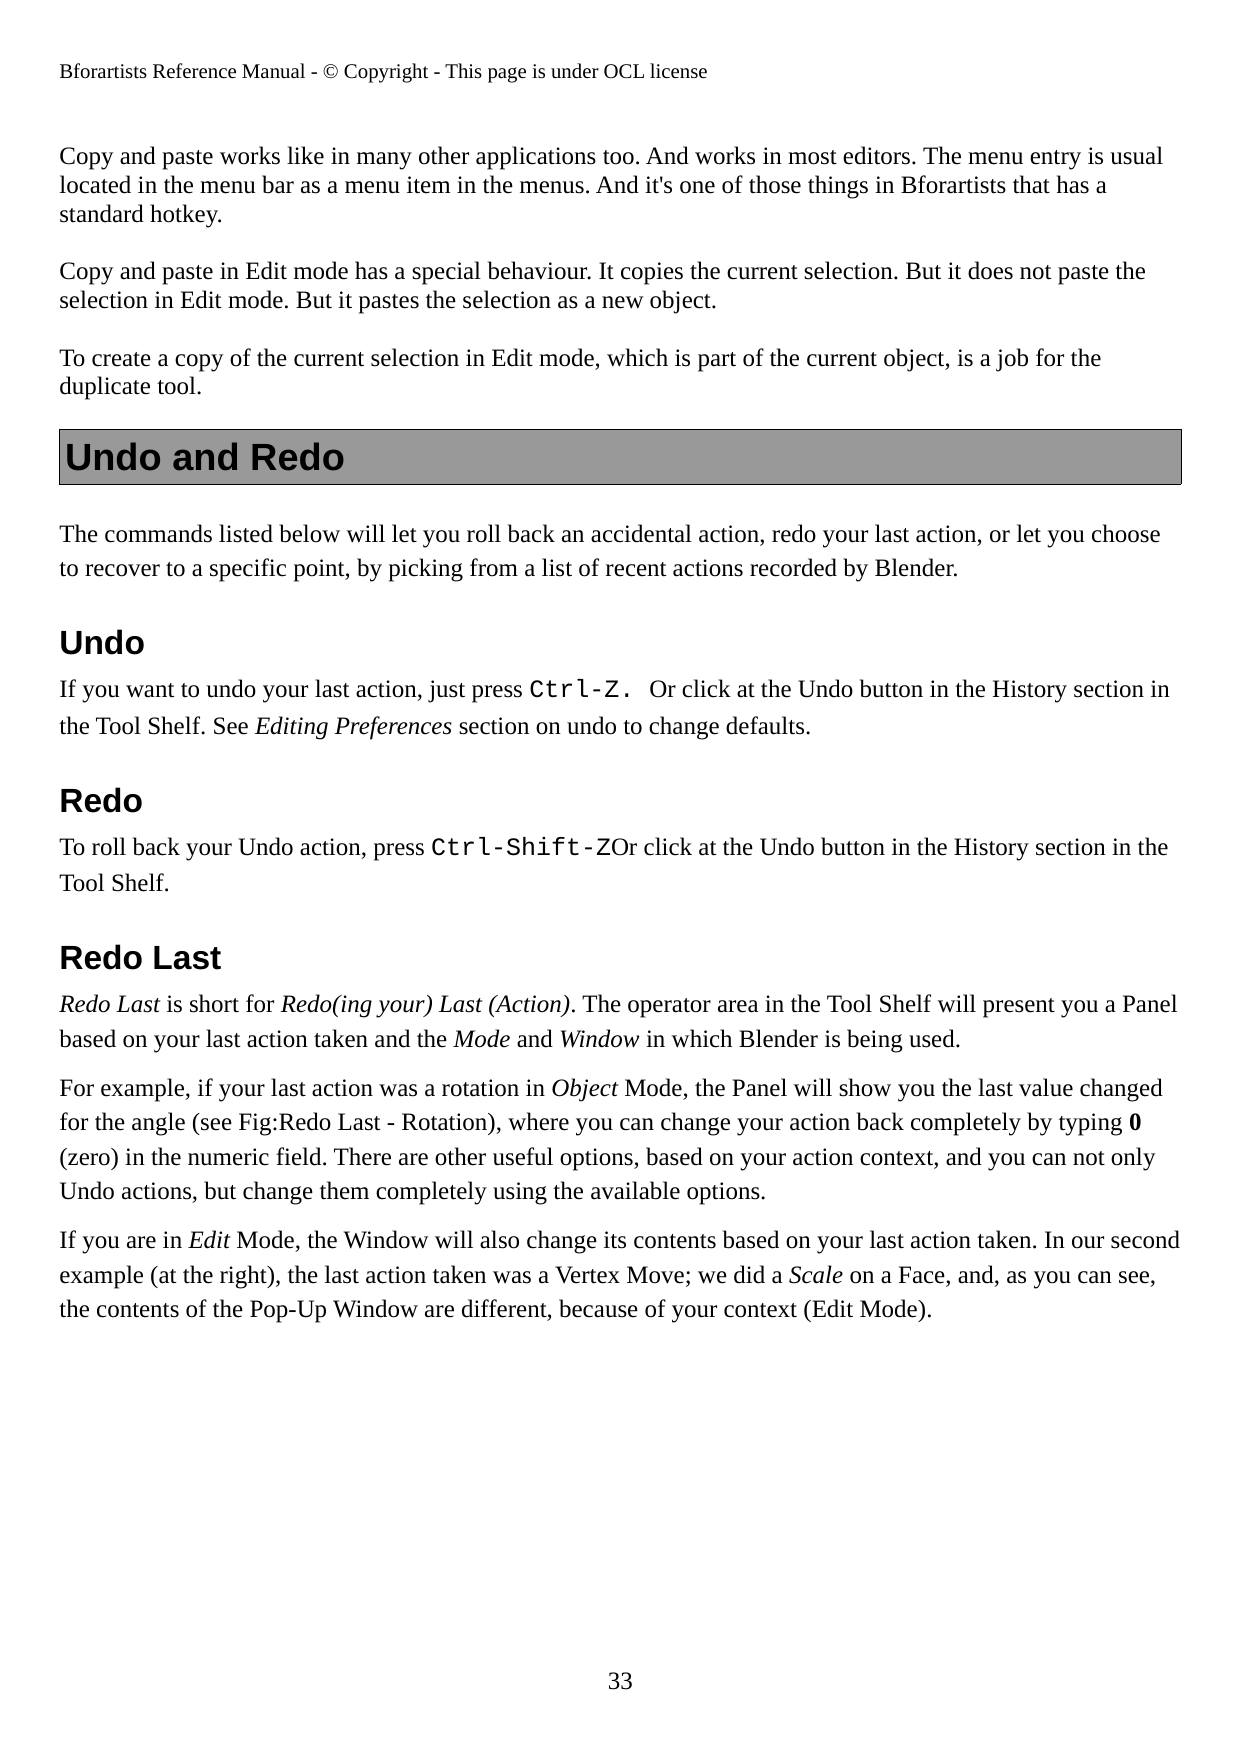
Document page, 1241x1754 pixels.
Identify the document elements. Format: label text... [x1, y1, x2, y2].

text To roll back your Undo action, press Ctrl-Shift-ZOr click at the Undo button in the History section in the Tool Shelf. [59, 832, 1181, 897]
text Copy and paste in Edit mode has a special behaviour. It copies the current selection. But it does not paste the selection in Edit mode. But it pastes the selection as a new object. [59, 256, 1181, 314]
text For example, if your last action was a rotation in Object Mode, the Panel will show you the last value changed for the angle (see Fig:Redo Last - Rotation), where you can change your action back completely by typing 0 (zero) in the numeric field. There are other useful options, based on your action context, and you can not only Undo actions, but change them completely using the available options. [59, 1073, 1181, 1205]
subtitle Redo Last [59, 938, 1181, 977]
text If you want to undo your last action, just press Ctrl-Z. Or click at the Undo button in the History section in the Tool Shelf. See Editing Preferences section on undo to change defaults. [59, 674, 1181, 739]
text If you are in Edit Mode, the Window will also change its contents based on your last action taken. In our second example (at the right), the last action taken was a Vertex Move; we did a Scale on a Face, and, as you can see, the contents of the Pop-Up Window are different, because of your context (Edit Mode). [59, 1225, 1181, 1323]
text Redo Last is short for Redo(ing your) Last (Action). The operator area in the Tool Shelf will present you a Panel based on your last action taken and the Mode and Window in which Blender is being used. [59, 989, 1181, 1053]
subtitle Undo [59, 623, 1181, 662]
text To create a copy of the current selection in Edit mode, which is part of the current object, is a job for the duplicate tool. [59, 343, 1181, 400]
table_header Undo and Redo [60, 430, 1181, 484]
subtitle Redo [59, 781, 1181, 819]
text Copy and paste works like in many other applications too. And works in most editors. The menu entry is usual located in the menu bar as a menu item in the menus. And it's one of those things in Bforartists that has a standard hotkey. [59, 113, 1181, 228]
text The commands listed below will let you roll back an accidental action, redo your last action, or let you choose to recover to a specific point, by picking from a list of recent actions recorded by Blender. [59, 519, 1181, 582]
